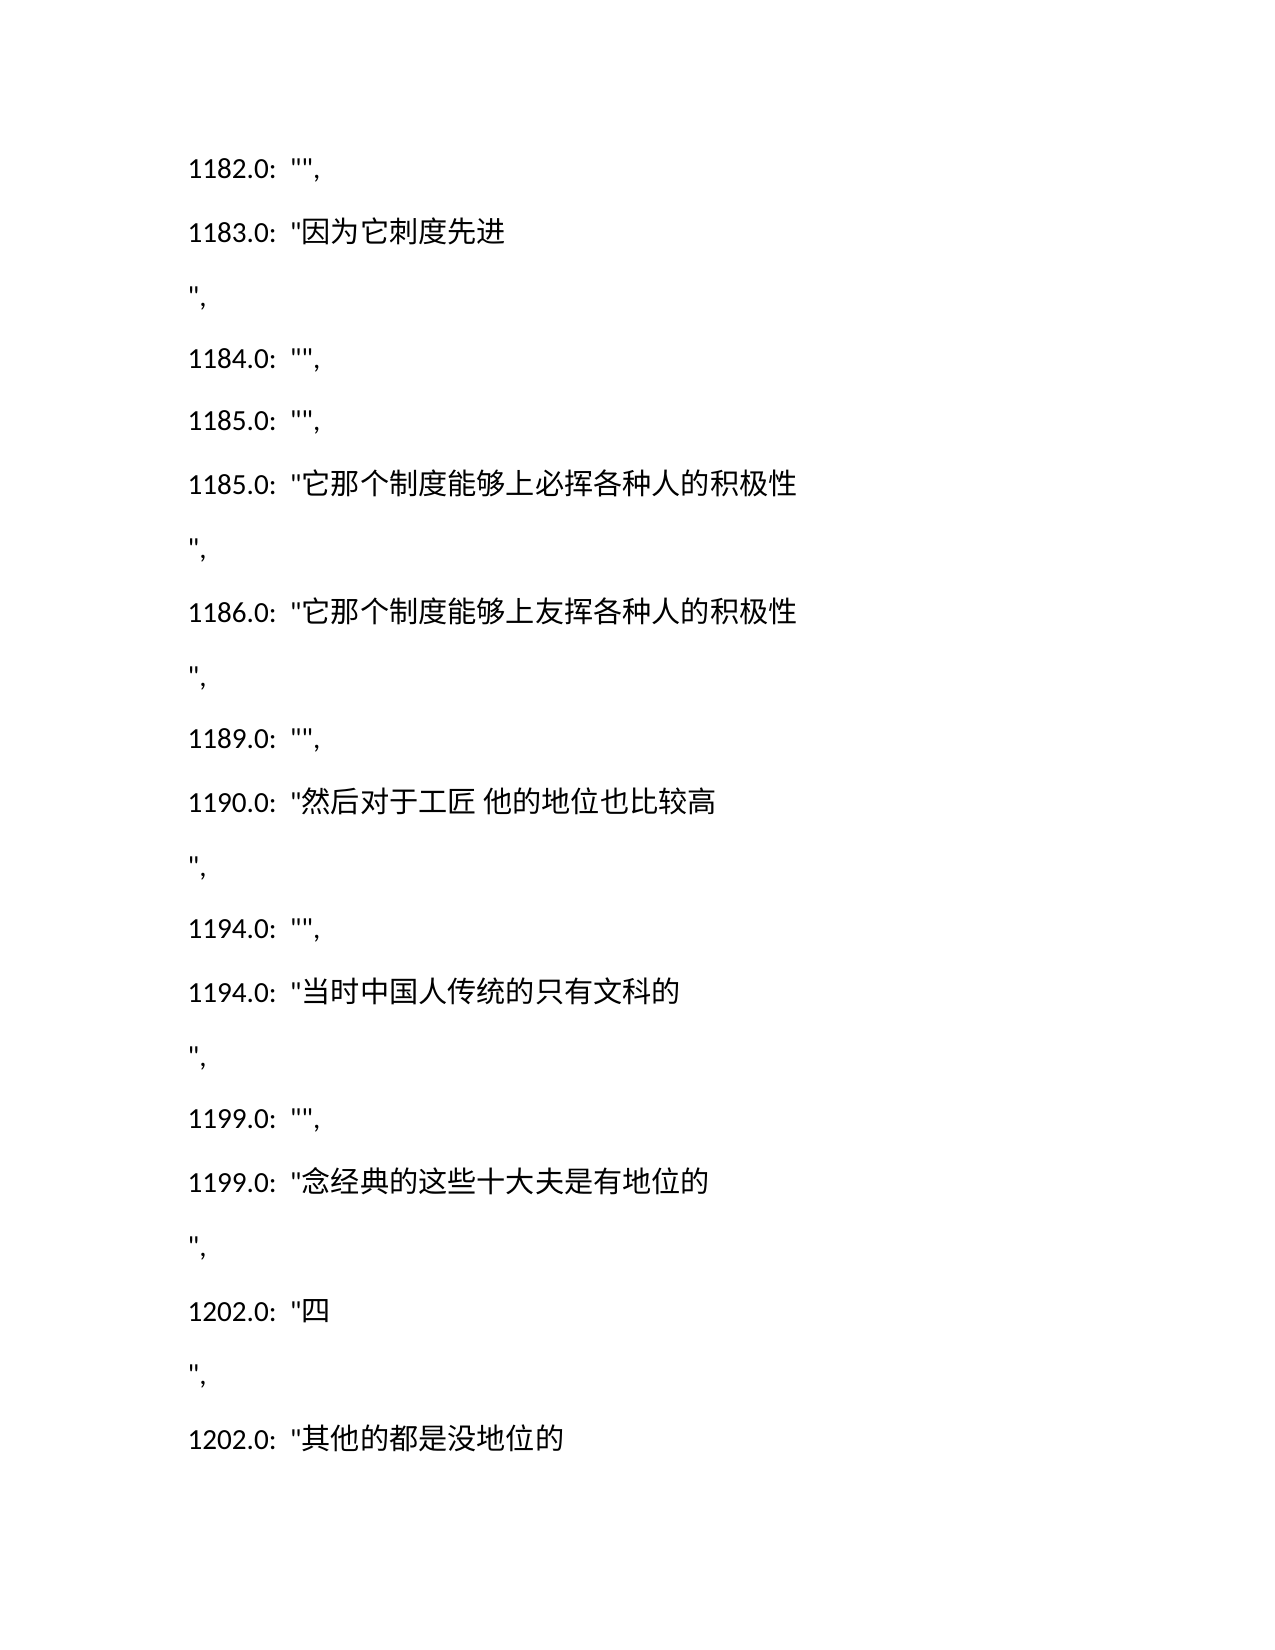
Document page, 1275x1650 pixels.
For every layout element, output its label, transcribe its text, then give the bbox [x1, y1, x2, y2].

text 1182.0: "", [187, 150, 1087, 186]
text 1202.0: "其他的都是没地位的 [187, 1418, 1087, 1458]
text ", [187, 1356, 1087, 1392]
text 1184.0: "", [187, 340, 1087, 376]
text ", [187, 1228, 1087, 1264]
text 1194.0: "", [187, 910, 1087, 946]
text ", [187, 658, 1087, 694]
text 1194.0: "当时中国人传统的只有文科的 [187, 972, 1087, 1011]
text ", [187, 848, 1087, 884]
text 1183.0: "因为它刺度先进 [187, 212, 1087, 251]
text 1199.0: "念经典的这些十大夫是有地位的 [187, 1162, 1087, 1201]
text ", [187, 278, 1087, 314]
text 1186.0: "它那个制度能够上友挥各种人的积极性 [187, 592, 1087, 631]
text 1185.0: "", [187, 402, 1087, 437]
text 1199.0: "", [187, 1100, 1087, 1136]
text ", [187, 1038, 1087, 1074]
text ", [187, 530, 1087, 566]
text 1190.0: "然后对于工匠 他的地位也比较高 [187, 782, 1087, 821]
text 1189.0: "", [187, 720, 1087, 756]
text 1185.0: "它那个制度能够上必挥各种人的积极性 [187, 463, 1087, 503]
text 1202.0: "四 [187, 1290, 1087, 1330]
